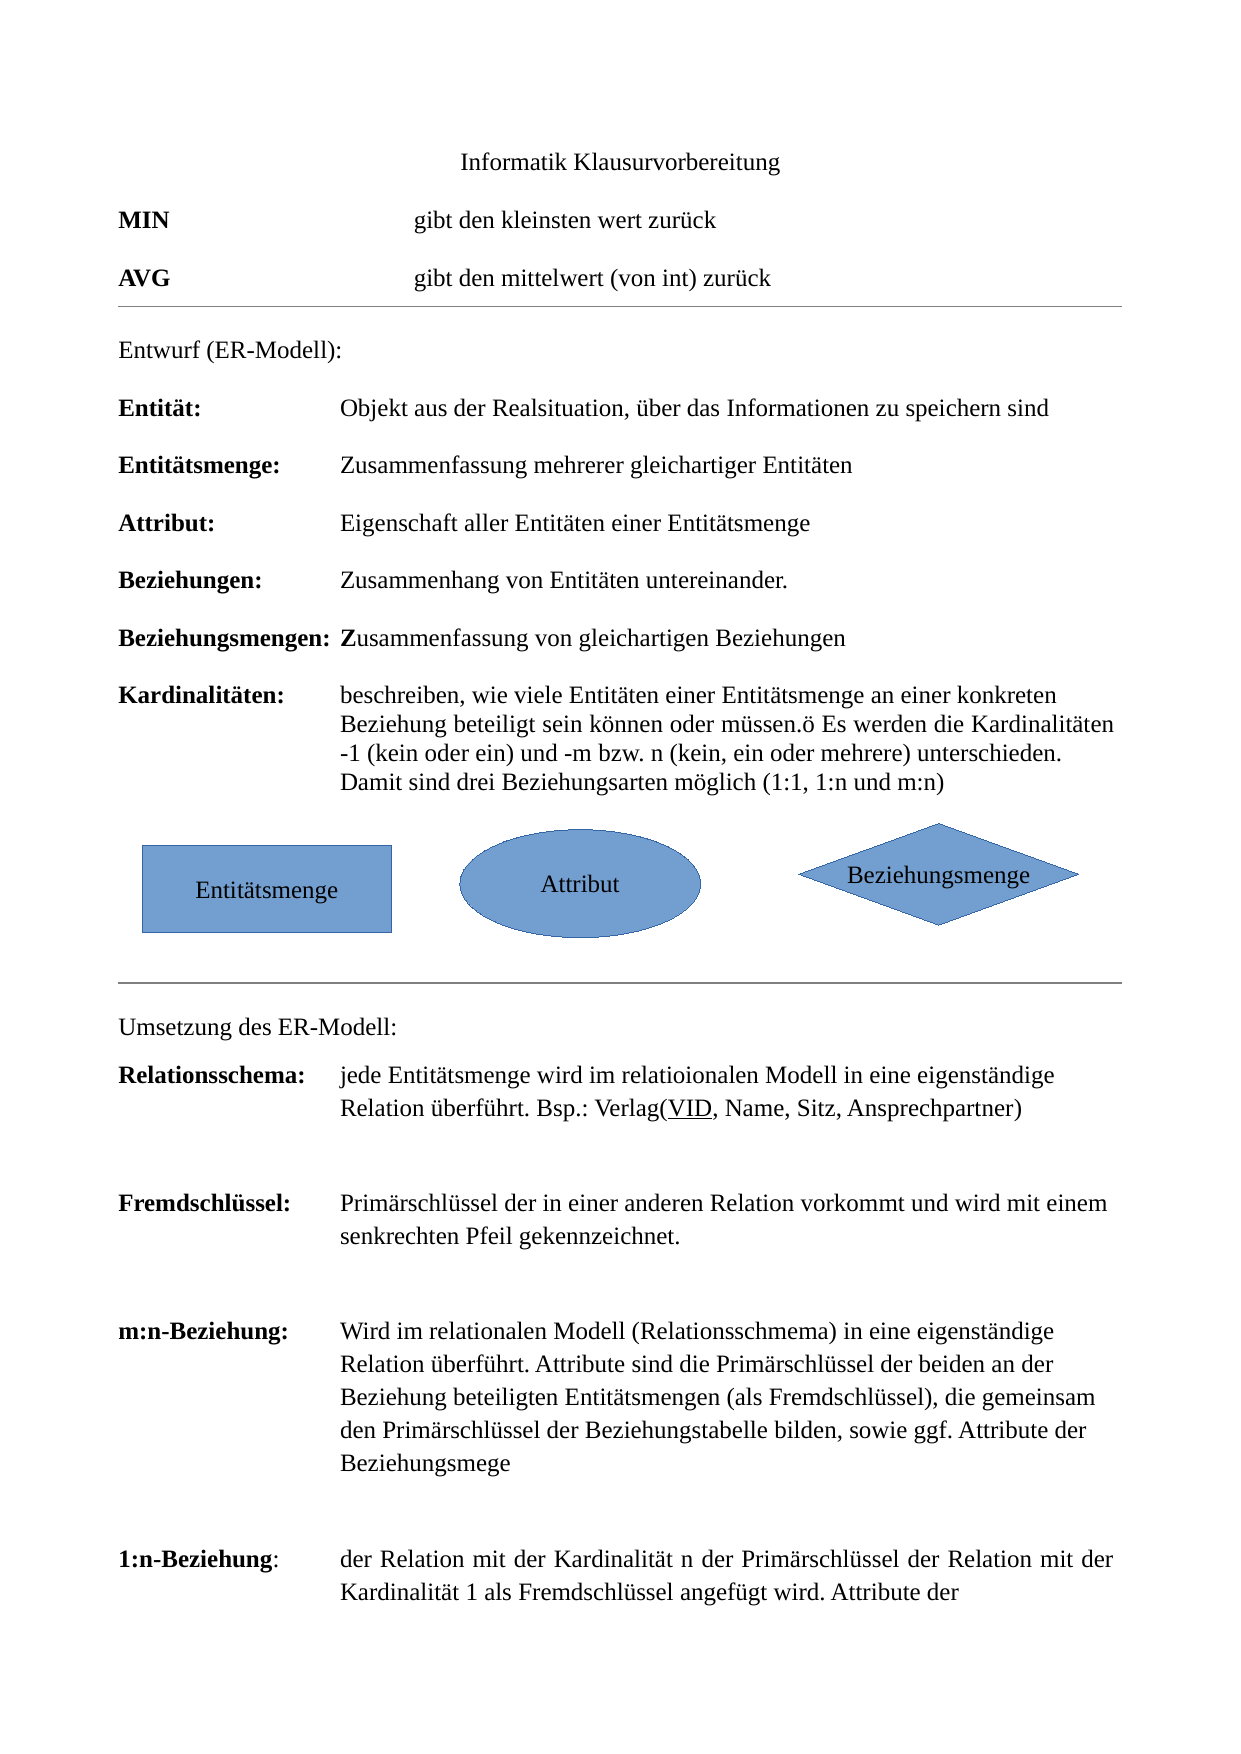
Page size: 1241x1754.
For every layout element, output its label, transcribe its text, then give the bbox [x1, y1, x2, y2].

text MIN gibt den kleinsten wert zurück [118, 205, 1122, 234]
text Beziehungen: Zusammenhang von Entitäten untereinander. [118, 566, 1122, 594]
text 1:n-Beziehung: der Relation mit der Kardinalität n der Primärschlüssel der Relation mit der Kardinalität 1 als Fremdschlüssel angefügt wird. Attribute der [118, 1544, 1122, 1606]
text Attribut: Eigenschaft aller Entitäten einer Entitätsmenge [118, 508, 1122, 537]
text AVG gibt den mittelwert (von int) zurück [118, 263, 1122, 291]
text Fremdschlüssel: Primärschlüssel der in einer anderen Relation vorkommt und wird mit einem senkrechten Pfeil gekennzeichnet. [118, 1188, 1122, 1250]
text Entität: Objekt aus der Realsituation, über das Informationen zu speichern sind [118, 393, 1122, 422]
text Relationsschema: jede Entitätsmenge wird im relatioionalen Modell in eine eigenständige Relation überführt. Bsp.: Verlag(VID, Name, Sitz, Ansprechpartner) [118, 1060, 1122, 1122]
text Entitätsmenge: Zusammenfassung mehrerer gleichartiger Entitäten [118, 451, 1122, 479]
text Umsetzung des ER-Modell: [118, 1012, 1122, 1041]
text Beziehungsmengen: Zusammenfassung von gleichartigen Beziehungen [118, 623, 1122, 652]
text m:n-Beziehung: Wird im relationalen Modell (Relationsschmema) in eine eigenständige Relation überführt. Attribute sind die Primärschlüssel der beiden an der Beziehung beteiligten Entitätsmengen (als Fremdschlüssel), die gemeinsam den Primärschlüssel der Beziehungstabelle bilden, sowie ggf. Attribute der Beziehungsmege [118, 1316, 1122, 1477]
text Entwurf (ER-Modell): [118, 336, 1122, 364]
text Kardinalitäten: beschreiben, wie viele Entitäten einer Entitätsmenge an einer konkreten Beziehung beteiligt sein können oder müssen.ö Es werden die Kardinalitäten -1 (kein oder ein) und -m bzw. n (kein, ein oder mehrere) unterschieden. Damit sind drei Beziehungsarten möglich (1:1, 1:n und m:n) [118, 681, 1122, 796]
